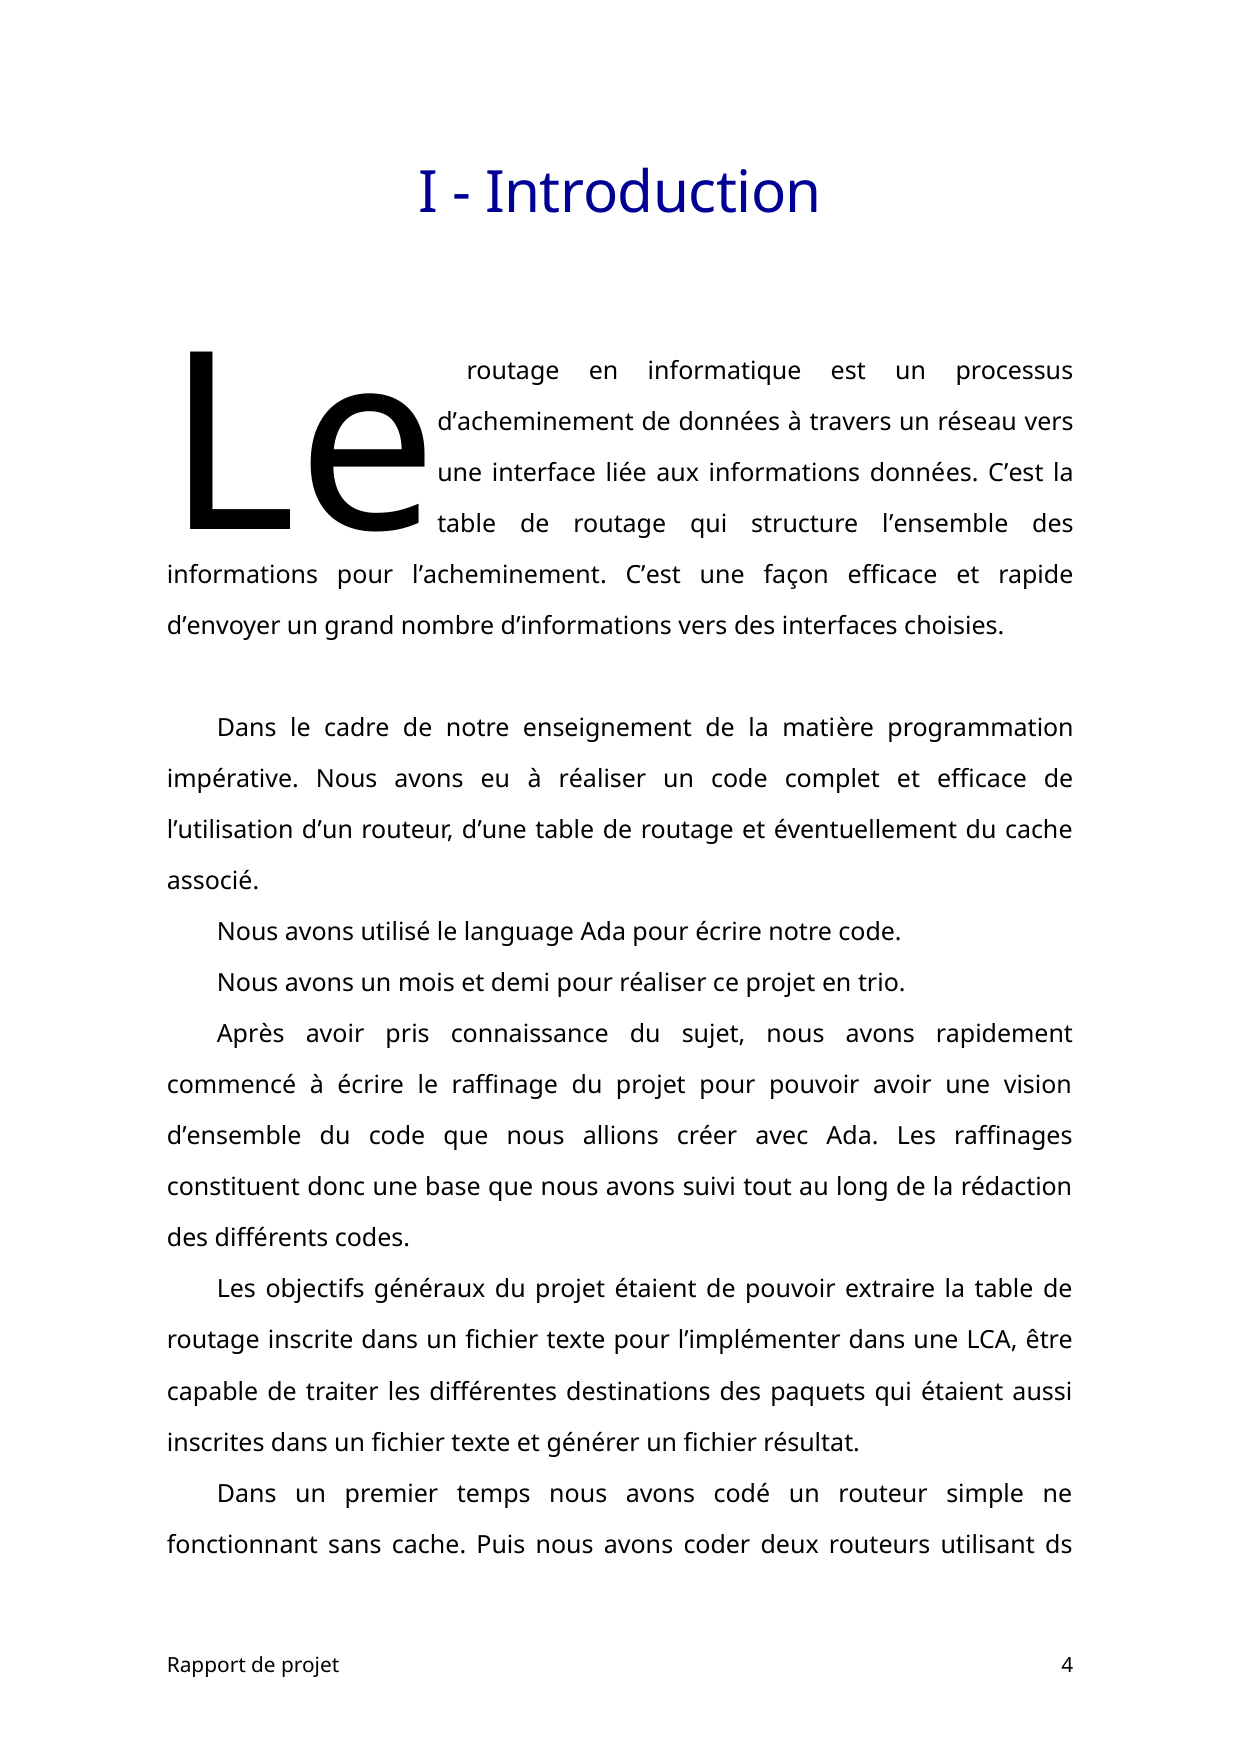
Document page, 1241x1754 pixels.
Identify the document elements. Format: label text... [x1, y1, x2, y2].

text Dans le cadre de notre enseignement de la matière programmation impérative. Nous avons eu à réaliser un code complet et efficace de l’utilisation d’un routeur, d’une table de routage et éventuellement du cache associé. [167, 710, 1073, 897]
text Nous avons un mois et demi pour réaliser ce projet en trio. [167, 965, 1073, 999]
text Dans un premier temps nous avons codé un routeur simple ne fonctionnant sans cache. Puis nous avons coder deux routeurs utilisant ds [167, 1475, 1073, 1560]
subtitle I - Introduction [167, 150, 1073, 229]
text Les objectifs généraux du projet étaient de pouvoir extraire la table de routage inscrite dans un fichier texte pour l’implémenter dans une LCA, être capable de traiter les différentes destinations des paquets qui étaient aussi inscrites dans un fichier texte et générer un fichier résultat. [167, 1271, 1073, 1458]
text Le routage en informatique est un processus d’acheminement de données à travers un réseau vers une interface liée aux informations données. C’est la table de routage qui structure l’ensemble des informations pour l’acheminement. C’est une façon efficace et rapide d’envoyer un grand nombre d’informations vers des interfaces choisies. [167, 352, 1073, 642]
text Nous avons utilisé le language Ada pour écrire notre code. [167, 914, 1073, 948]
text Après avoir pris connaissance du sujet, nous avons rapidement commencé à écrire le raffinage du projet pour pouvoir avoir une vision d’ensemble du code que nous allions créer avec Ada. Les raffinages constituent donc une base que nous avons suivi tout au long de la rédaction des différents codes. [167, 1016, 1073, 1254]
